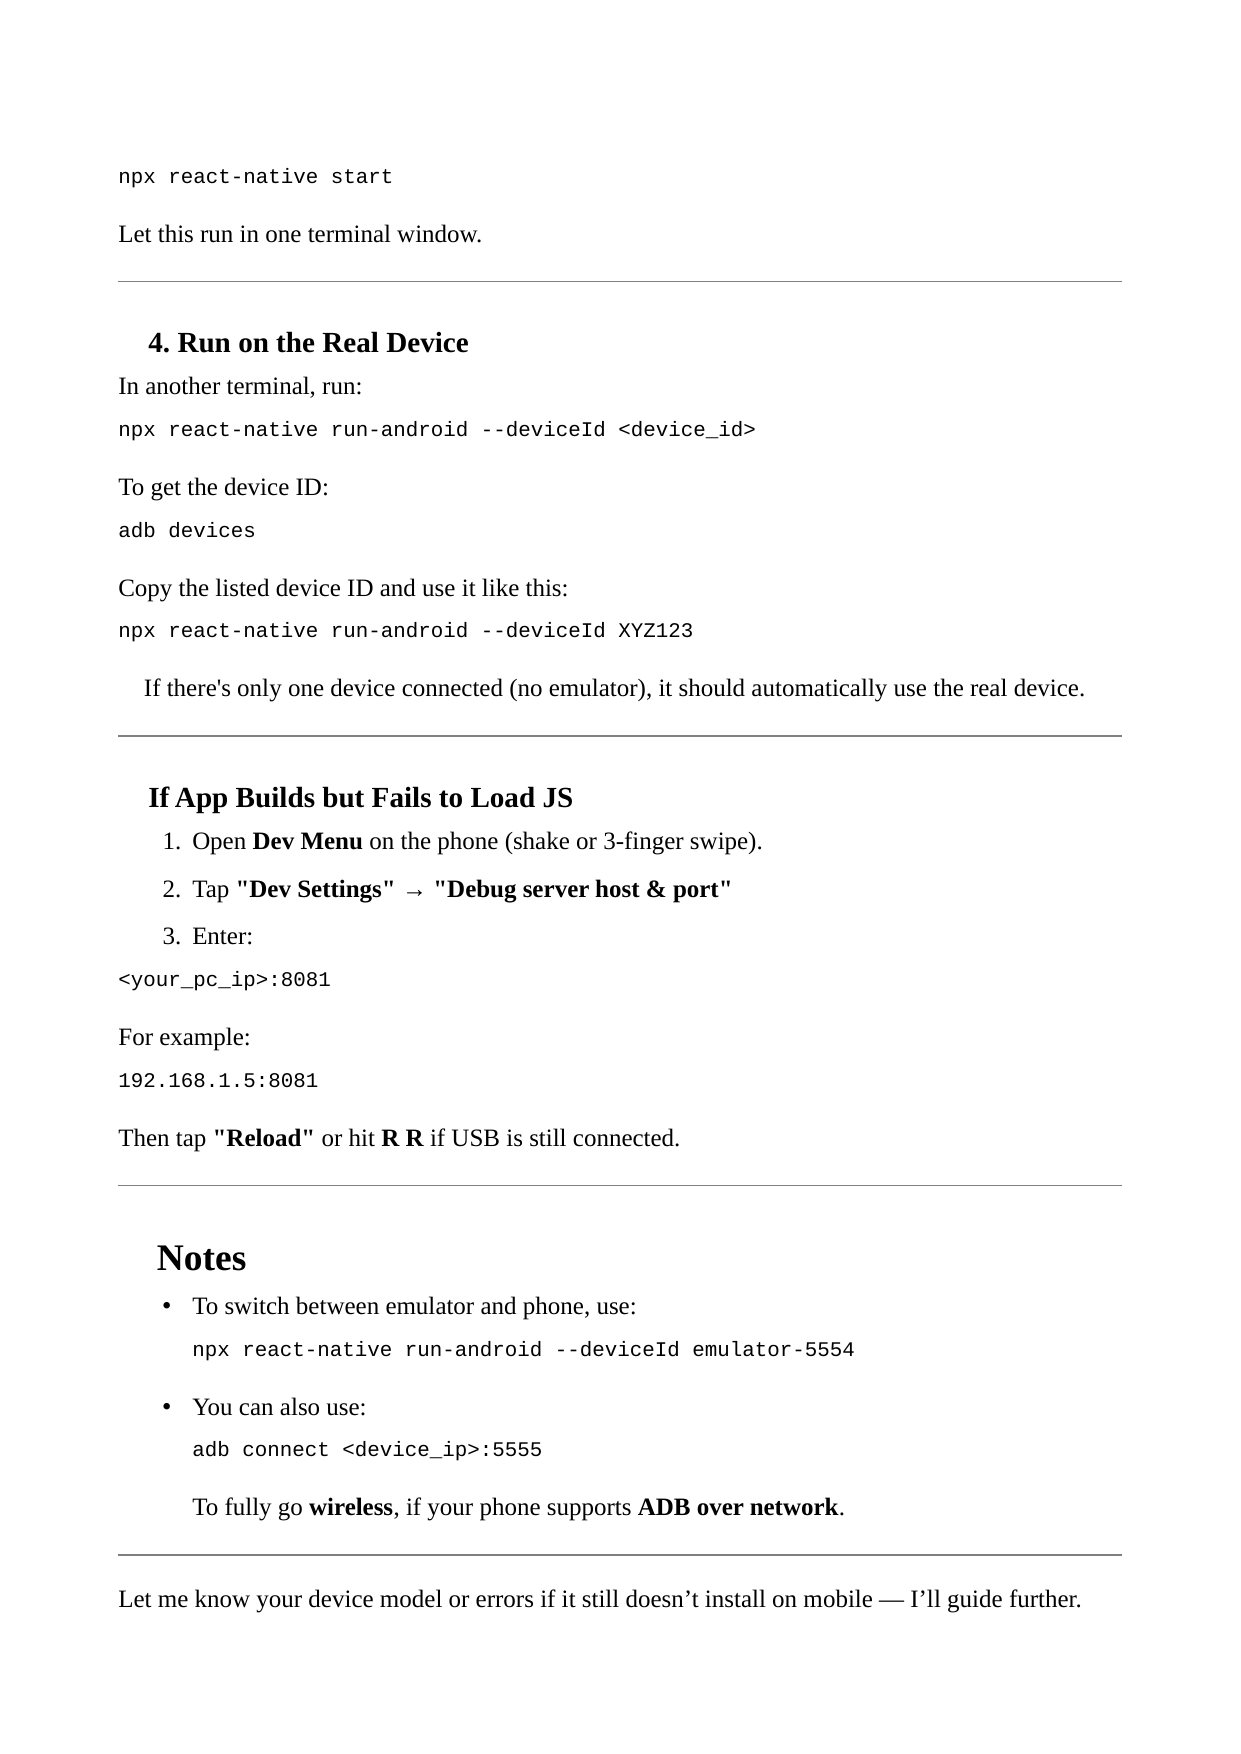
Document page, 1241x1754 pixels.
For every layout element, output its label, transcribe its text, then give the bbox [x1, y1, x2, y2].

text Let this run in one terminal window. [118, 219, 1122, 248]
text To get the device ID: [118, 472, 1122, 501]
text In another terminal, run: [118, 371, 1122, 400]
text npx react-native start [118, 166, 1122, 189]
text Then tap "Reload" or hit R R if USB is still connected. [118, 1123, 1122, 1151]
list You can also use: [162, 1392, 1122, 1421]
list adb connect <device_ip>:5555 [162, 1439, 1122, 1463]
subtitle ✅ 4. Run on the Real Device [118, 325, 1122, 359]
text 💡 If there's only one device connected (no emulator), it should automatically use the real device. [118, 673, 1122, 702]
subtitle 🧼 If App Builds but Fails to Load JS [118, 780, 1122, 813]
text npx react-native run-android --deviceId XYZ123 [118, 620, 1122, 644]
text For example: [118, 1022, 1122, 1051]
list To switch between emulator and phone, use: [162, 1291, 1122, 1320]
text npx react-native run-android --deviceId <device_id> [118, 419, 1122, 443]
text <your_pc_ip>:8081 [118, 969, 1122, 992]
text adb devices [118, 520, 1122, 543]
list npx react-native run-android --deviceId emulator-5554 [162, 1339, 1122, 1362]
list Tap "Dev Settings" → "Debug server host & port" [162, 874, 1122, 902]
list Open Dev Menu on the phone (shake or 3-finger swipe). [162, 826, 1122, 855]
text Let me know your device model or errors if it still doesn’t install on mobile — I’ll guide further. [118, 1584, 1122, 1613]
text Copy the listed device ID and use it like this: [118, 573, 1122, 602]
text 192.168.1.5:8081 [118, 1069, 1122, 1093]
list Enter: [162, 921, 1122, 950]
list To fully go wireless, if your phone supports ADB over network. [162, 1492, 1122, 1521]
subtitle 🔁 Notes [118, 1235, 1122, 1278]
